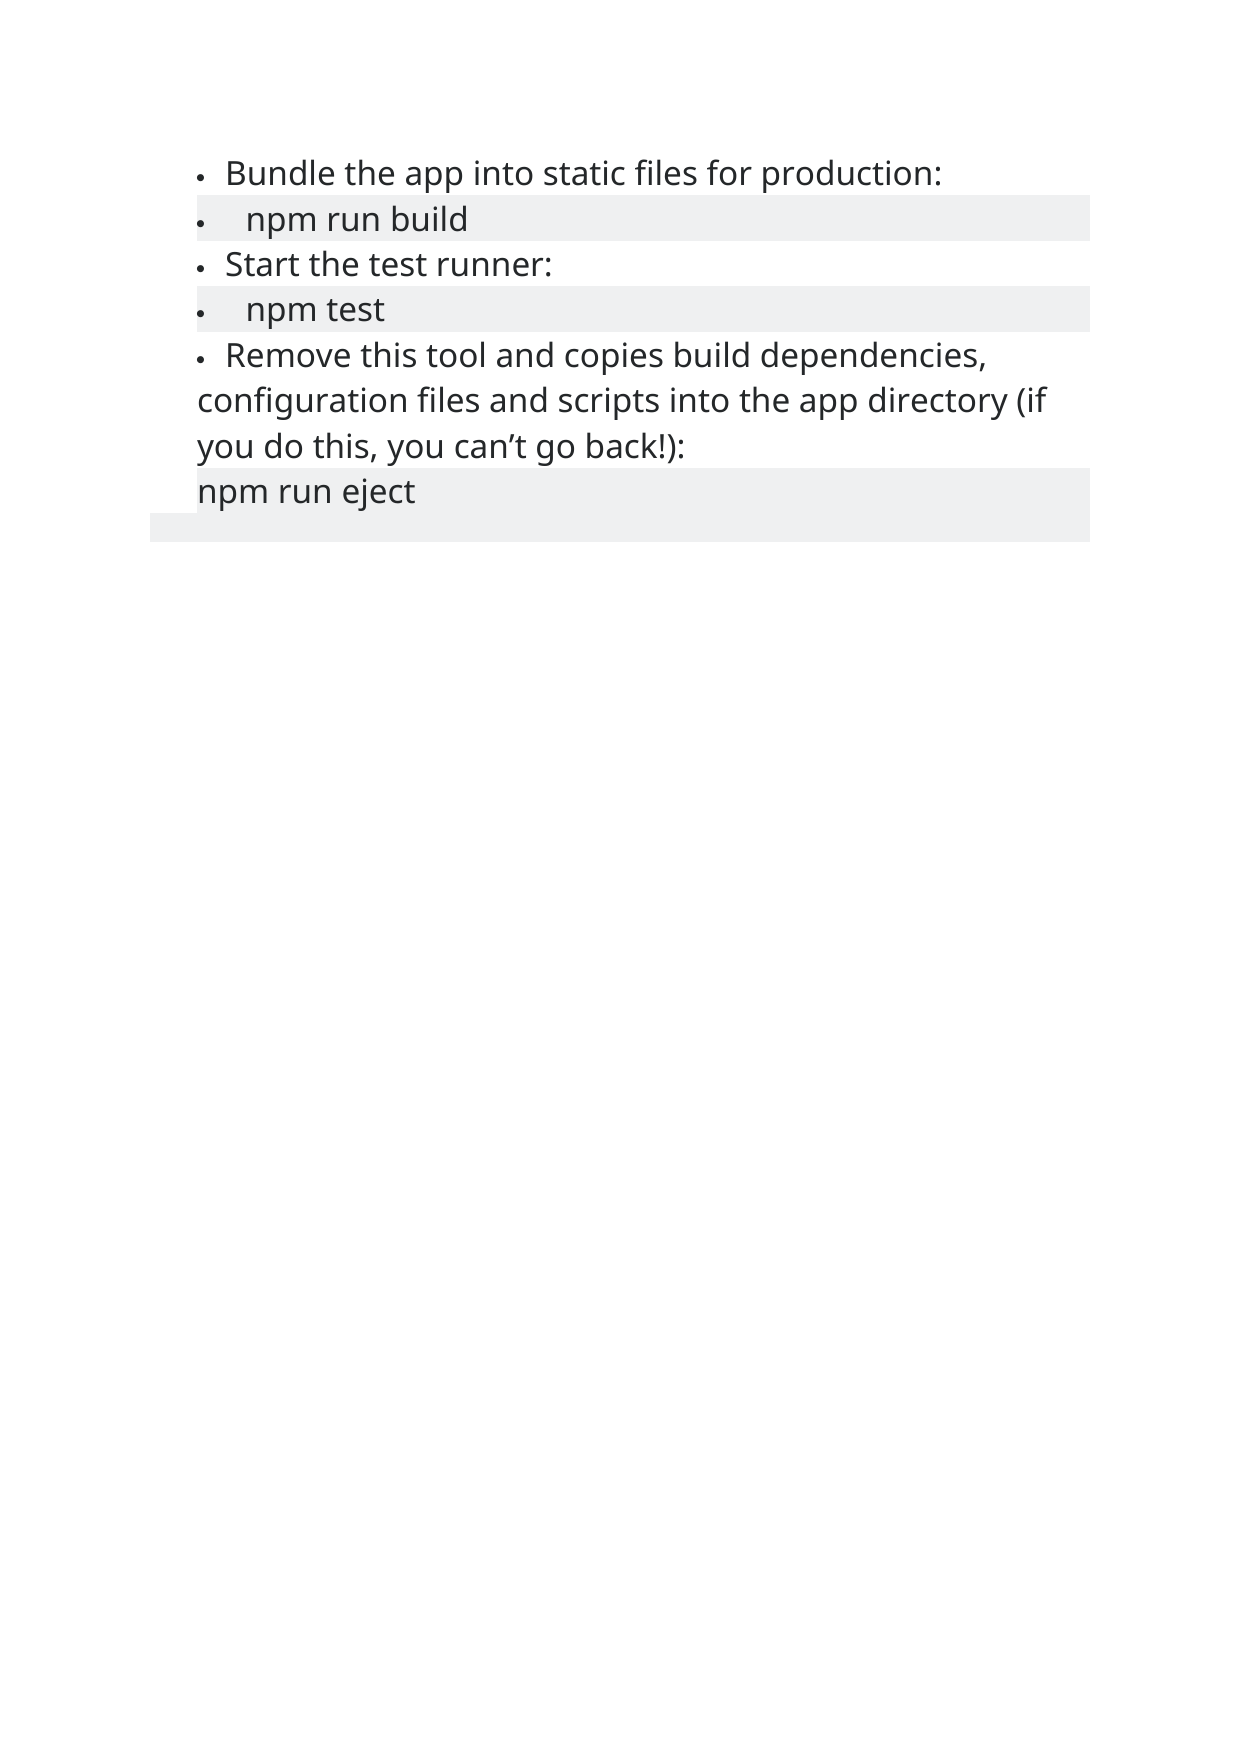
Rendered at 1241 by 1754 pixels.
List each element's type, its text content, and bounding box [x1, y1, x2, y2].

list npm test [197, 286, 1090, 332]
text npm run eject [197, 468, 1090, 513]
list Start the test runner: [197, 241, 1090, 286]
list npm run build [197, 195, 1090, 241]
list Bundle the app into static files for production: [197, 150, 1090, 195]
list Remove this tool and copies build dependencies, configuration files and scripts into the app directory (if you do this, you can’t go back!): [197, 332, 1090, 468]
